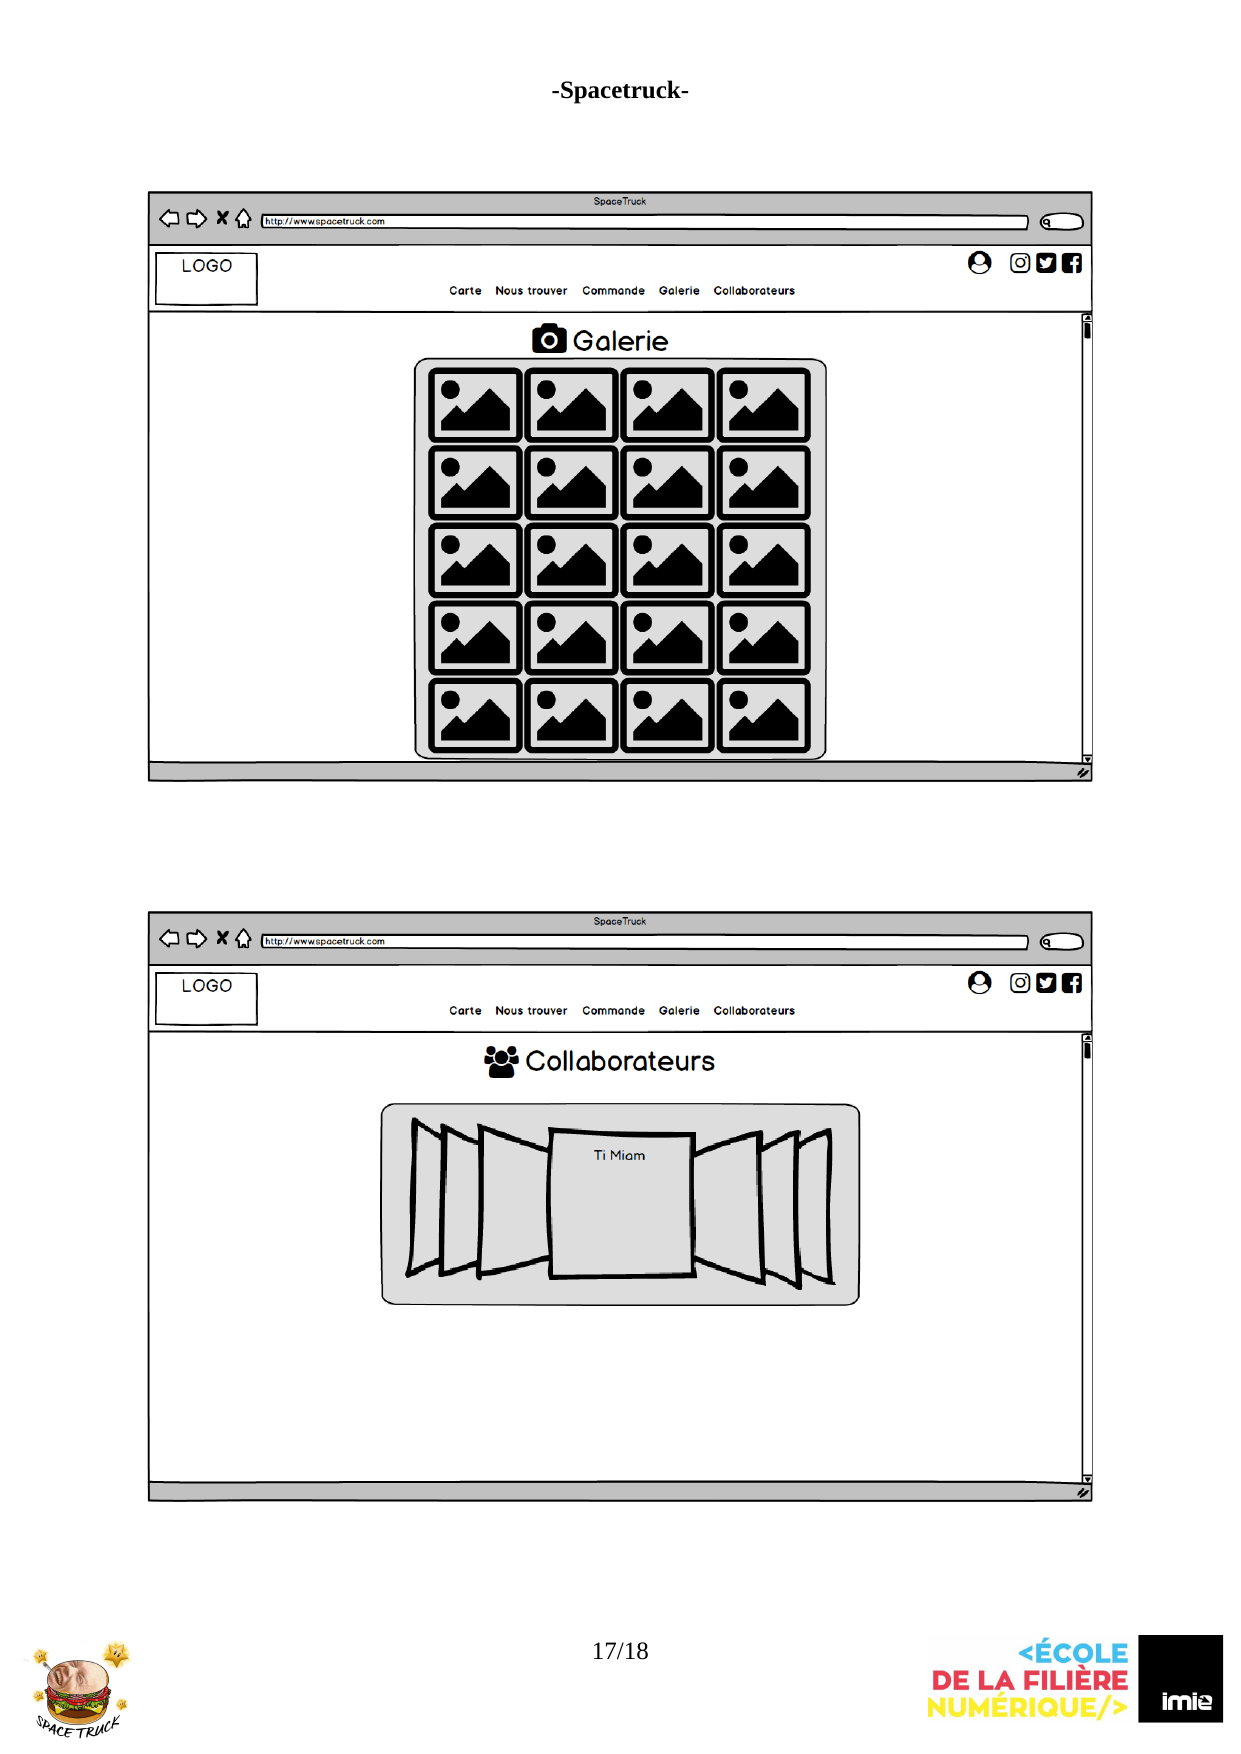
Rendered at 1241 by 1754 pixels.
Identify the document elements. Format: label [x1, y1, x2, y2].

picture [18, 1635, 137, 1754]
picture [147, 911, 1093, 1502]
picture [927, 1635, 1224, 1723]
picture [147, 191, 1093, 782]
